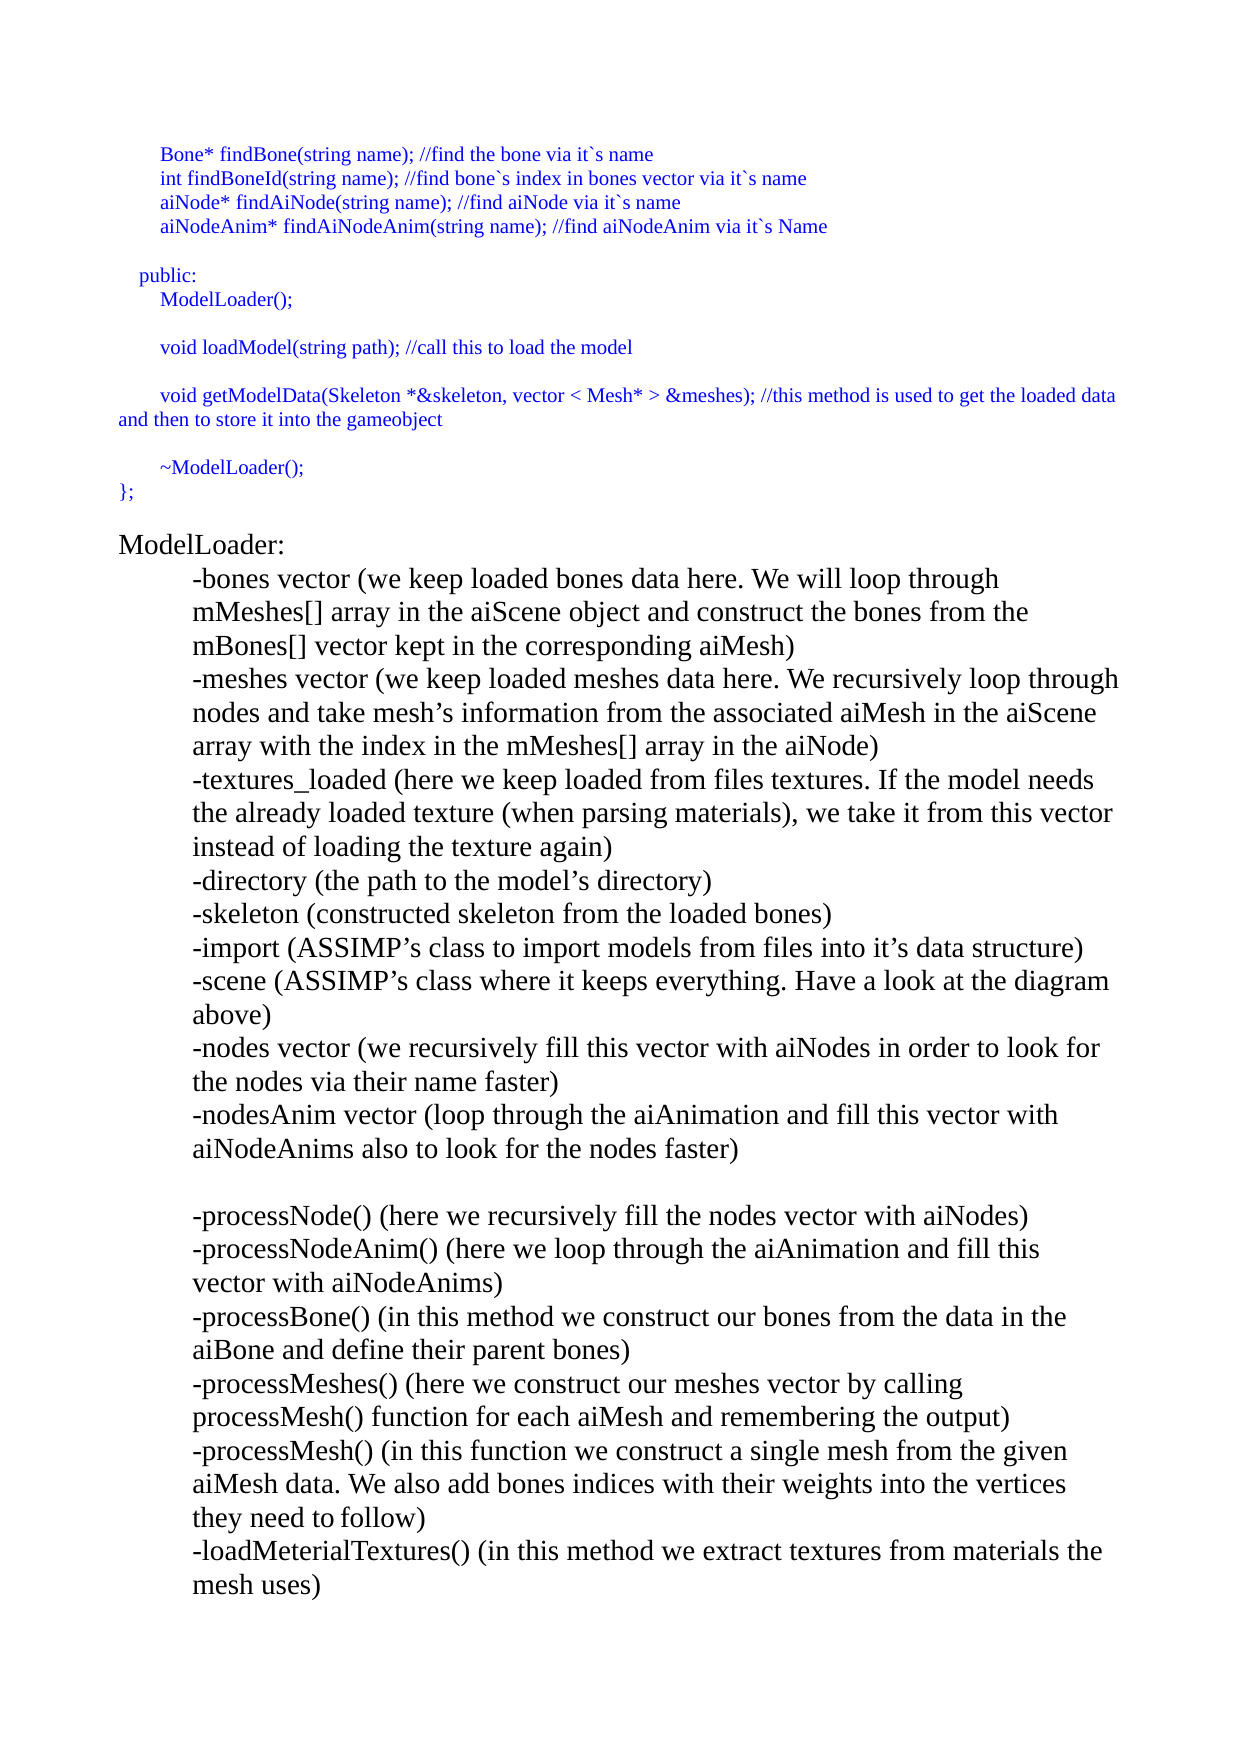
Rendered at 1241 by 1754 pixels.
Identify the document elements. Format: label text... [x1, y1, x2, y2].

text aiNodeAnim* findAiNodeAnim(string name); //find aiNodeAnim via it`s Name [118, 214, 1122, 238]
text void loadModel(string path); //call this to load the model [118, 335, 1122, 359]
text -processMeshes() (here we construct our meshes vector by calling processMesh() function for each aiMesh and remembering the output) [118, 1366, 1122, 1433]
text -textures_loaded (here we keep loaded from files textures. If the model needs the already loaded texture (when parsing materials), we take it from this vector instead of loading the texture again) [118, 762, 1122, 863]
text -scene (ASSIMP’s class where it keeps everything. Have a look at the diagram above) [118, 963, 1122, 1030]
text -processNode() (here we recursively fill the nodes vector with aiNodes) [118, 1198, 1122, 1232]
text int findBoneId(string name); //find bone`s index in bones vector via it`s name [118, 166, 1122, 190]
text -processMesh() (in this function we construct a single mesh from the given aiMesh data. We also add bones indices with their weights into the vertices they need to follow) [118, 1433, 1122, 1533]
text -loadMeterialTextures() (in this method we extract textures from materials the mesh uses) [118, 1533, 1122, 1601]
text -nodes vector (we recursively fill this vector with aiNodes in order to look for the nodes via their name faster) [118, 1030, 1122, 1097]
text void getModelData(Skeleton *&skeleton, vector < Mesh* > &meshes); //this method is used to get the loaded data and then to store it into the gameobject [118, 383, 1122, 431]
text -import (ASSIMP’s class to import models from files into it’s data structure) [118, 930, 1122, 963]
text ModelLoader: [118, 527, 1122, 561]
text -processBone() (in this method we construct our bones from the data in the aiBone and define their parent bones) [118, 1299, 1122, 1366]
text ~ModelLoader(); [118, 455, 1122, 479]
text aiNode* findAiNode(string name); //find aiNode via it`s name [118, 190, 1122, 214]
text -meshes vector (we keep loaded meshes data here. We recursively loop through nodes and take mesh’s information from the associated aiMesh in the aiScene array with the index in the mMeshes[] array in the aiNode) [118, 661, 1122, 762]
text }; [118, 479, 1122, 503]
text -skeleton (constructed skeleton from the loaded bones) [118, 896, 1122, 930]
text -processNodeAnim() (here we loop through the aiAnimation and fill this vector with aiNodeAnims) [118, 1232, 1122, 1299]
text public: [118, 262, 1122, 287]
text -nodesAnim vector (loop through the aiAnimation and fill this vector with aiNodeAnims also to look for the nodes faster) [118, 1097, 1122, 1164]
text -bones vector (we keep loaded bones data here. We will loop through mMeshes[] array in the aiScene object and construct the bones from the mBones[] vector kept in the corresponding aiMesh) [118, 561, 1122, 661]
text Bone* findBone(string name); //find the bone via it`s name [118, 142, 1122, 166]
text -directory (the path to the model’s directory) [118, 863, 1122, 896]
text ModelLoader(); [118, 287, 1122, 311]
